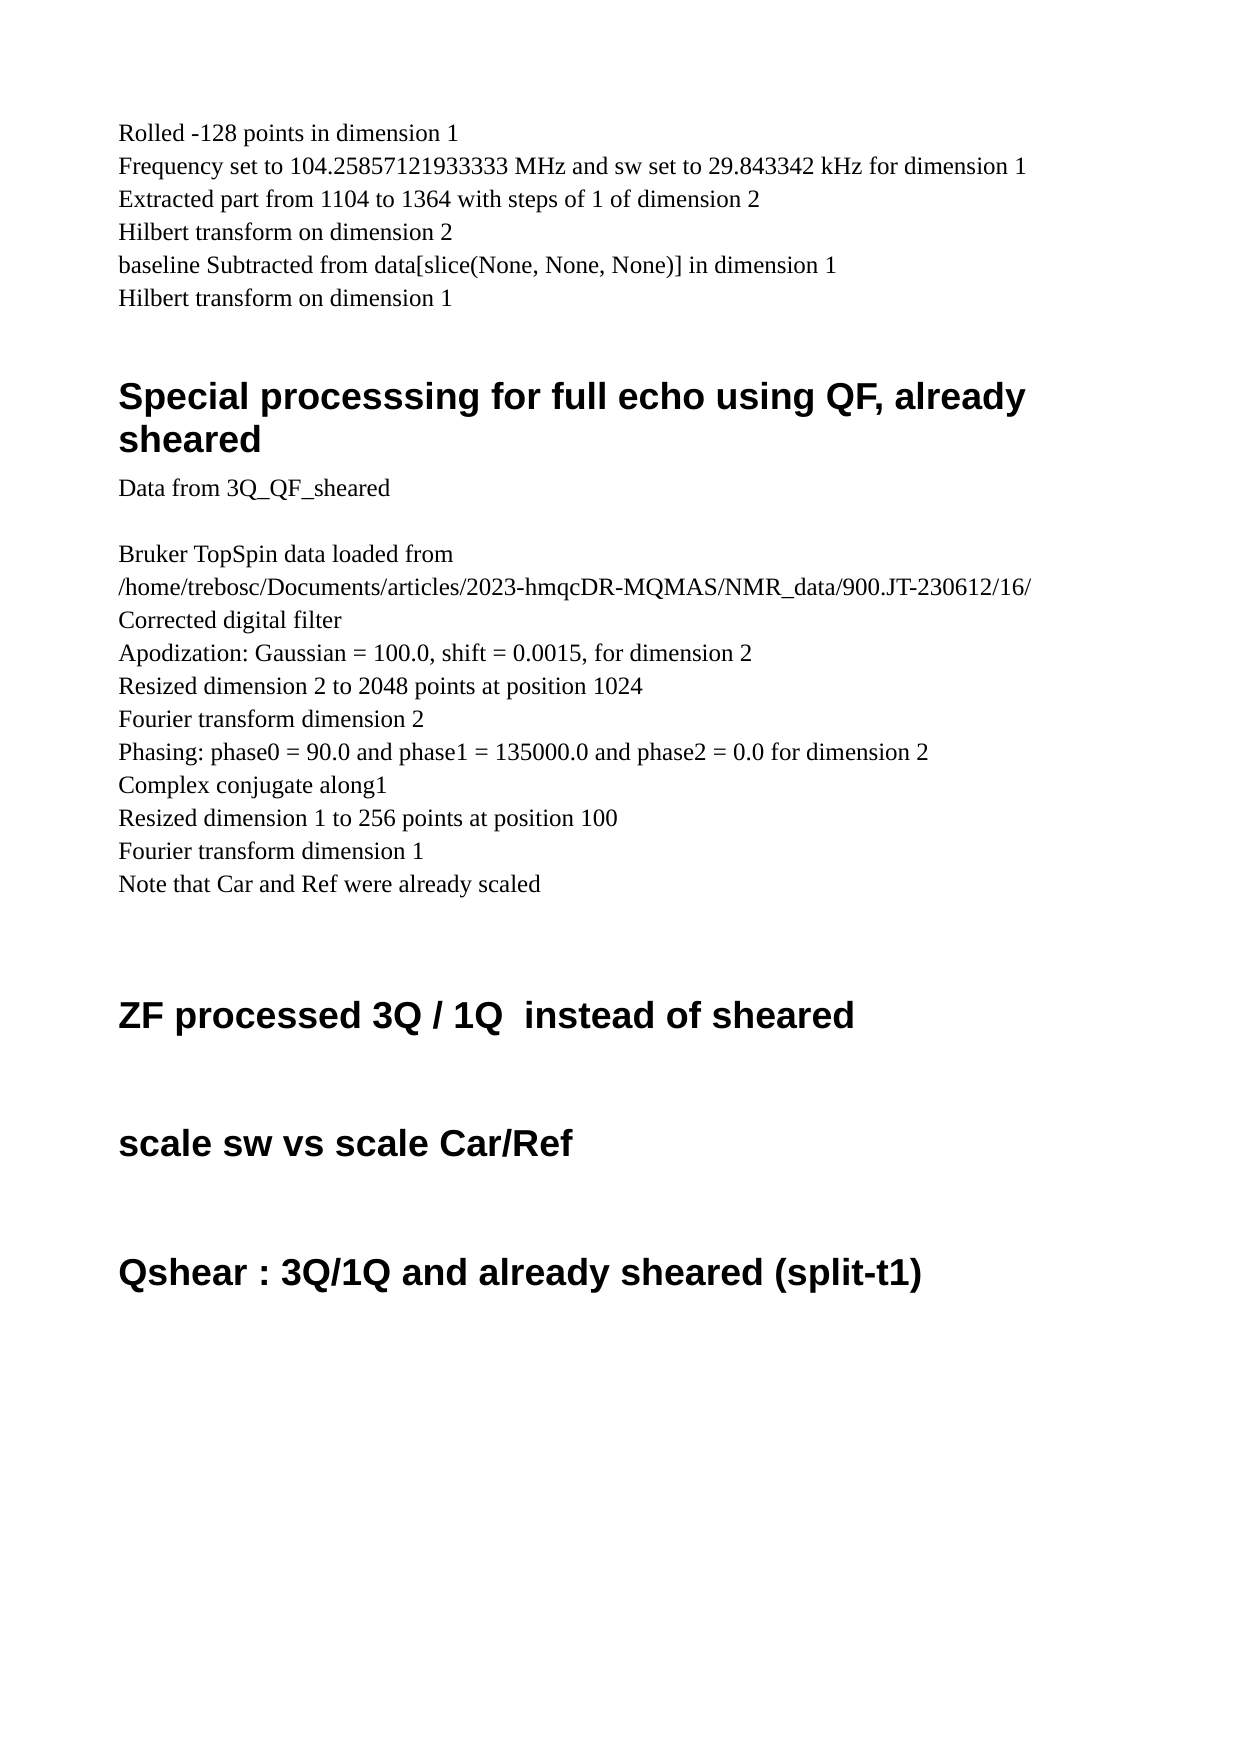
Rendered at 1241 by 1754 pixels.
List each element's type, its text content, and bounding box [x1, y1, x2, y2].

subtitle scale sw vs scale Car/Ref [118, 1122, 1122, 1165]
text Resized dimension 2 to 2048 points at position 1024 [118, 671, 1122, 700]
text Corrected digital filter [118, 605, 1122, 634]
text Data from 3Q_QF_sheared [118, 473, 1122, 502]
text Rolled -128 points in dimension 1 [118, 118, 1122, 147]
subtitle Qshear : 3Q/1Q and already sheared (split-t1) [118, 1250, 1122, 1293]
subtitle Special processsing for full echo using QF, already sheared [118, 374, 1122, 461]
text Note that Car and Ref were already scaled [118, 869, 1122, 898]
text Resized dimension 1 to 256 points at position 100 [118, 803, 1122, 832]
text Hilbert transform on dimension 2 [118, 217, 1122, 246]
text Hilbert transform on dimension 1 [118, 283, 1122, 312]
text Extracted part from 1104 to 1364 with steps of 1 of dimension 2 [118, 184, 1122, 213]
text Phasing: phase0 = 90.0 and phase1 = 135000.0 and phase2 = 0.0 for dimension 2 [118, 737, 1122, 766]
text Apodization: Gaussian = 100.0, shift = 0.0015, for dimension 2 [118, 638, 1122, 667]
text Bruker TopSpin data loaded from /home/trebosc/Documents/articles/2023-hmqcDR-MQMAS/NMR_data/900.JT-230612/16/ [118, 539, 1122, 601]
subtitle ZF processed 3Q / 1Q instead of sheared [118, 993, 1122, 1036]
text Complex conjugate along1 [118, 770, 1122, 799]
text Fourier transform dimension 2 [118, 704, 1122, 733]
text Fourier transform dimension 1 [118, 836, 1122, 865]
text Frequency set to 104.25857121933333 MHz and sw set to 29.843342 kHz for dimension 1 [118, 151, 1122, 180]
text baseline Subtracted from data[slice(None, None, None)] in dimension 1 [118, 250, 1122, 279]
